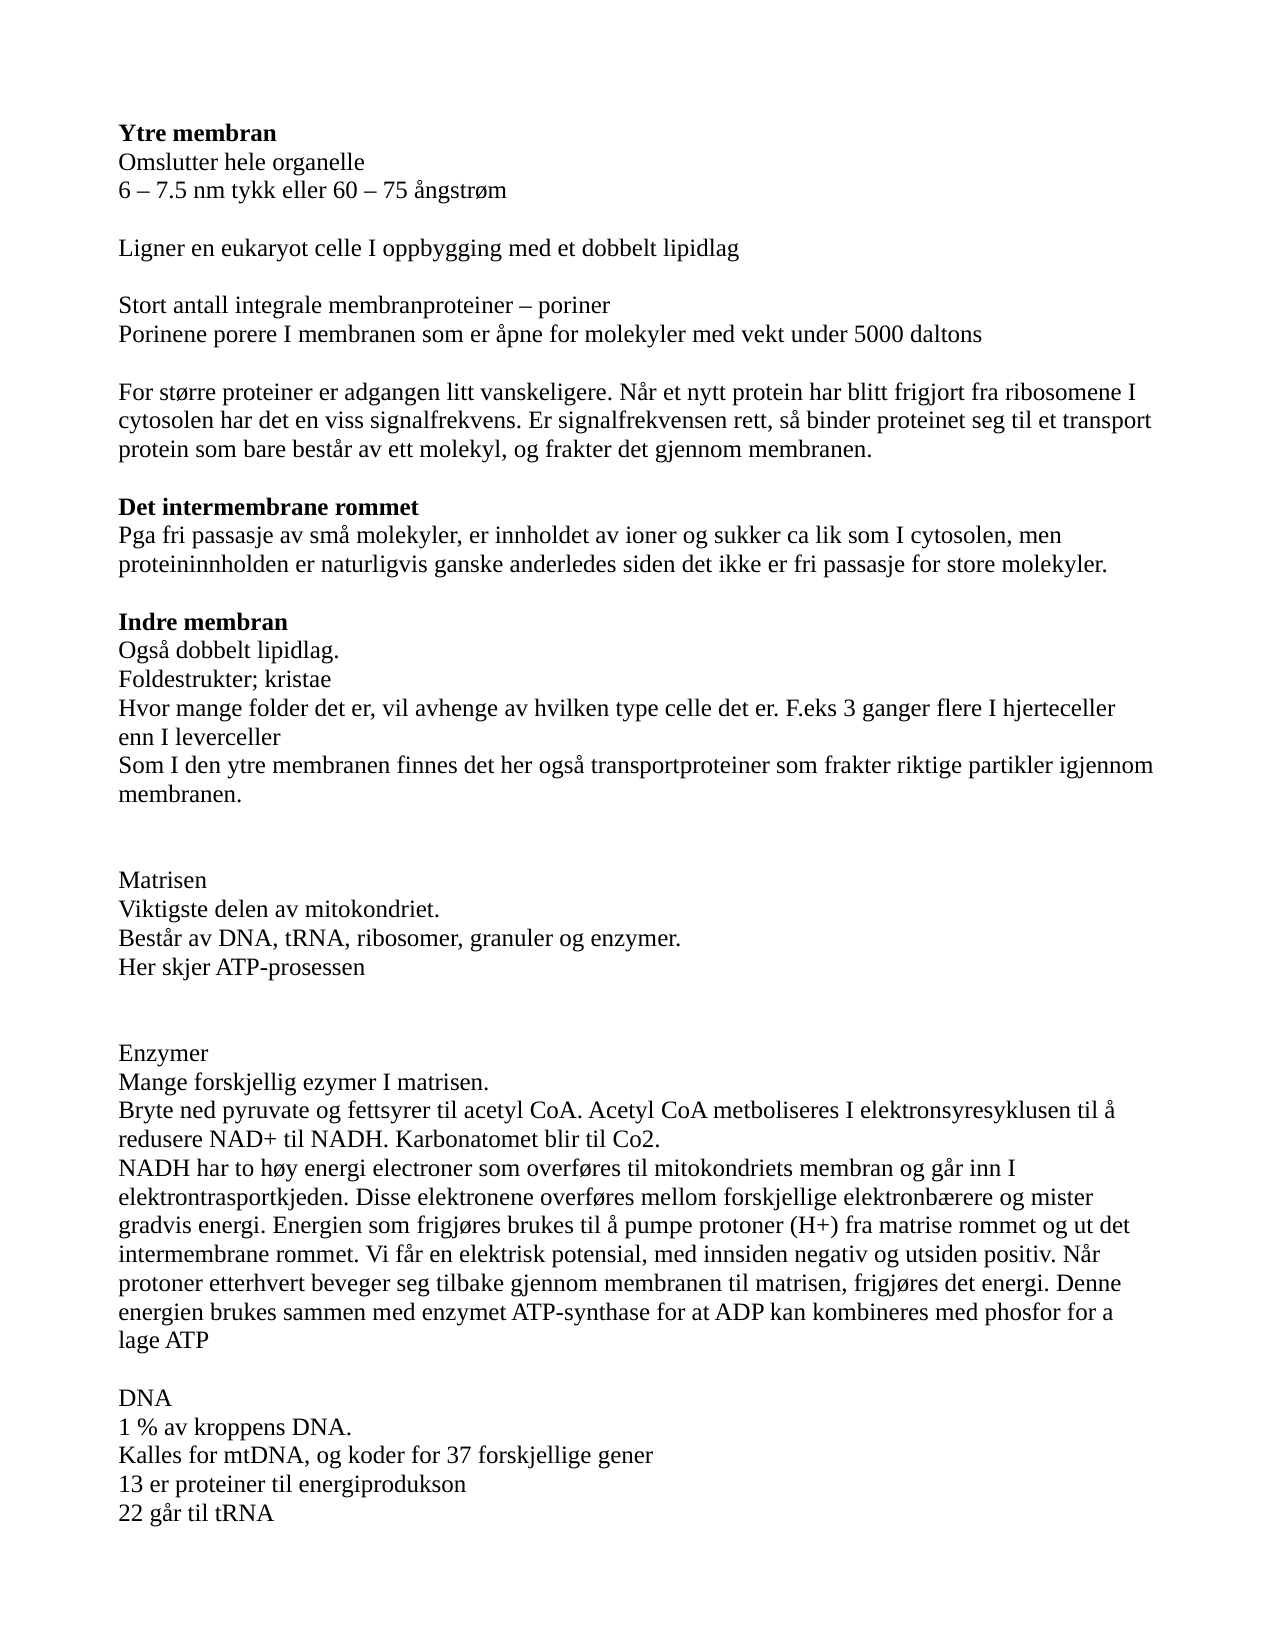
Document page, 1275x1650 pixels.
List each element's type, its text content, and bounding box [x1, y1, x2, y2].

text Enzymer [118, 1038, 1157, 1067]
text Matrisen [118, 866, 1157, 894]
text Porinene porere I membranen som er åpne for molekyler med vekt under 5000 daltons [118, 319, 1157, 348]
text Ytre membran [118, 118, 1157, 147]
text 13 er proteiner til energiprodukson [118, 1469, 1157, 1498]
text NADH har to høy energi electroner som overføres til mitokondriets membran og går inn I elektrontrasportkjeden. Disse elektronene overføres mellom forskjellige elektronbærere og mister gradvis energi. Energien som frigjøres brukes til å pumpe protoner (H+) fra matrise rommet og ut det intermembrane rommet. Vi får en elektrisk potensial, med innsiden negativ og utsiden positiv. Når protoner etterhvert beveger seg tilbake gjennom membranen til matrisen, frigjøres det energi. Denne energien brukes sammen med enzymet ATP-synthase for at ADP kan kombineres med phosfor for a lage ATP [118, 1153, 1157, 1354]
text Består av DNA, tRNA, ribosomer, granuler og enzymer. [118, 923, 1157, 952]
text Hvor mange folder det er, vil avhenge av hvilken type celle det er. F.eks 3 ganger flere I hjerteceller enn I leverceller [118, 693, 1157, 751]
text 1 % av kroppens DNA. [118, 1412, 1157, 1441]
text Indre membran [118, 607, 1157, 636]
text Foldestrukter; kristae [118, 664, 1157, 693]
text Mange forskjellig ezymer I matrisen. [118, 1067, 1157, 1096]
text Viktigste delen av mitokondriet. [118, 894, 1157, 923]
text 22 går til tRNA [118, 1498, 1157, 1527]
text Kalles for mtDNA, og koder for 37 forskjellige gener [118, 1441, 1157, 1469]
text Pga fri passasje av små molekyler, er innholdet av ioner og sukker ca lik som I cytosolen, men proteininnholden er naturligvis ganske anderledes siden det ikke er fri passasje for store molekyler. [118, 521, 1157, 578]
text Også dobbelt lipidlag. [118, 636, 1157, 664]
text Bryte ned pyruvate og fettsyrer til acetyl CoA. Acetyl CoA metboliseres I elektronsyresyklusen til å redusere NAD+ til NADH. Karbonatomet blir til Co2. [118, 1096, 1157, 1153]
text Som I den ytre membranen finnes det her også transportproteiner som frakter riktige partikler igjennom membranen. [118, 751, 1157, 808]
text Omslutter hele organelle [118, 147, 1157, 176]
text Her skjer ATP-prosessen [118, 952, 1157, 981]
text Det intermembrane rommet [118, 492, 1157, 521]
text 6 – 7.5 nm tykk eller 60 – 75 ångstrøm [118, 176, 1157, 204]
text DNA [118, 1383, 1157, 1412]
text Ligner en eukaryot celle I oppbygging med et dobbelt lipidlag [118, 233, 1157, 262]
text Stort antall integrale membranproteiner – poriner [118, 291, 1157, 319]
text For større proteiner er adgangen litt vanskeligere. Når et nytt protein har blitt frigjort fra ribosomene I cytosolen har det en viss signalfrekvens. Er signalfrekvensen rett, så binder proteinet seg til et transport protein som bare består av ett molekyl, og frakter det gjennom membranen. [118, 377, 1157, 463]
